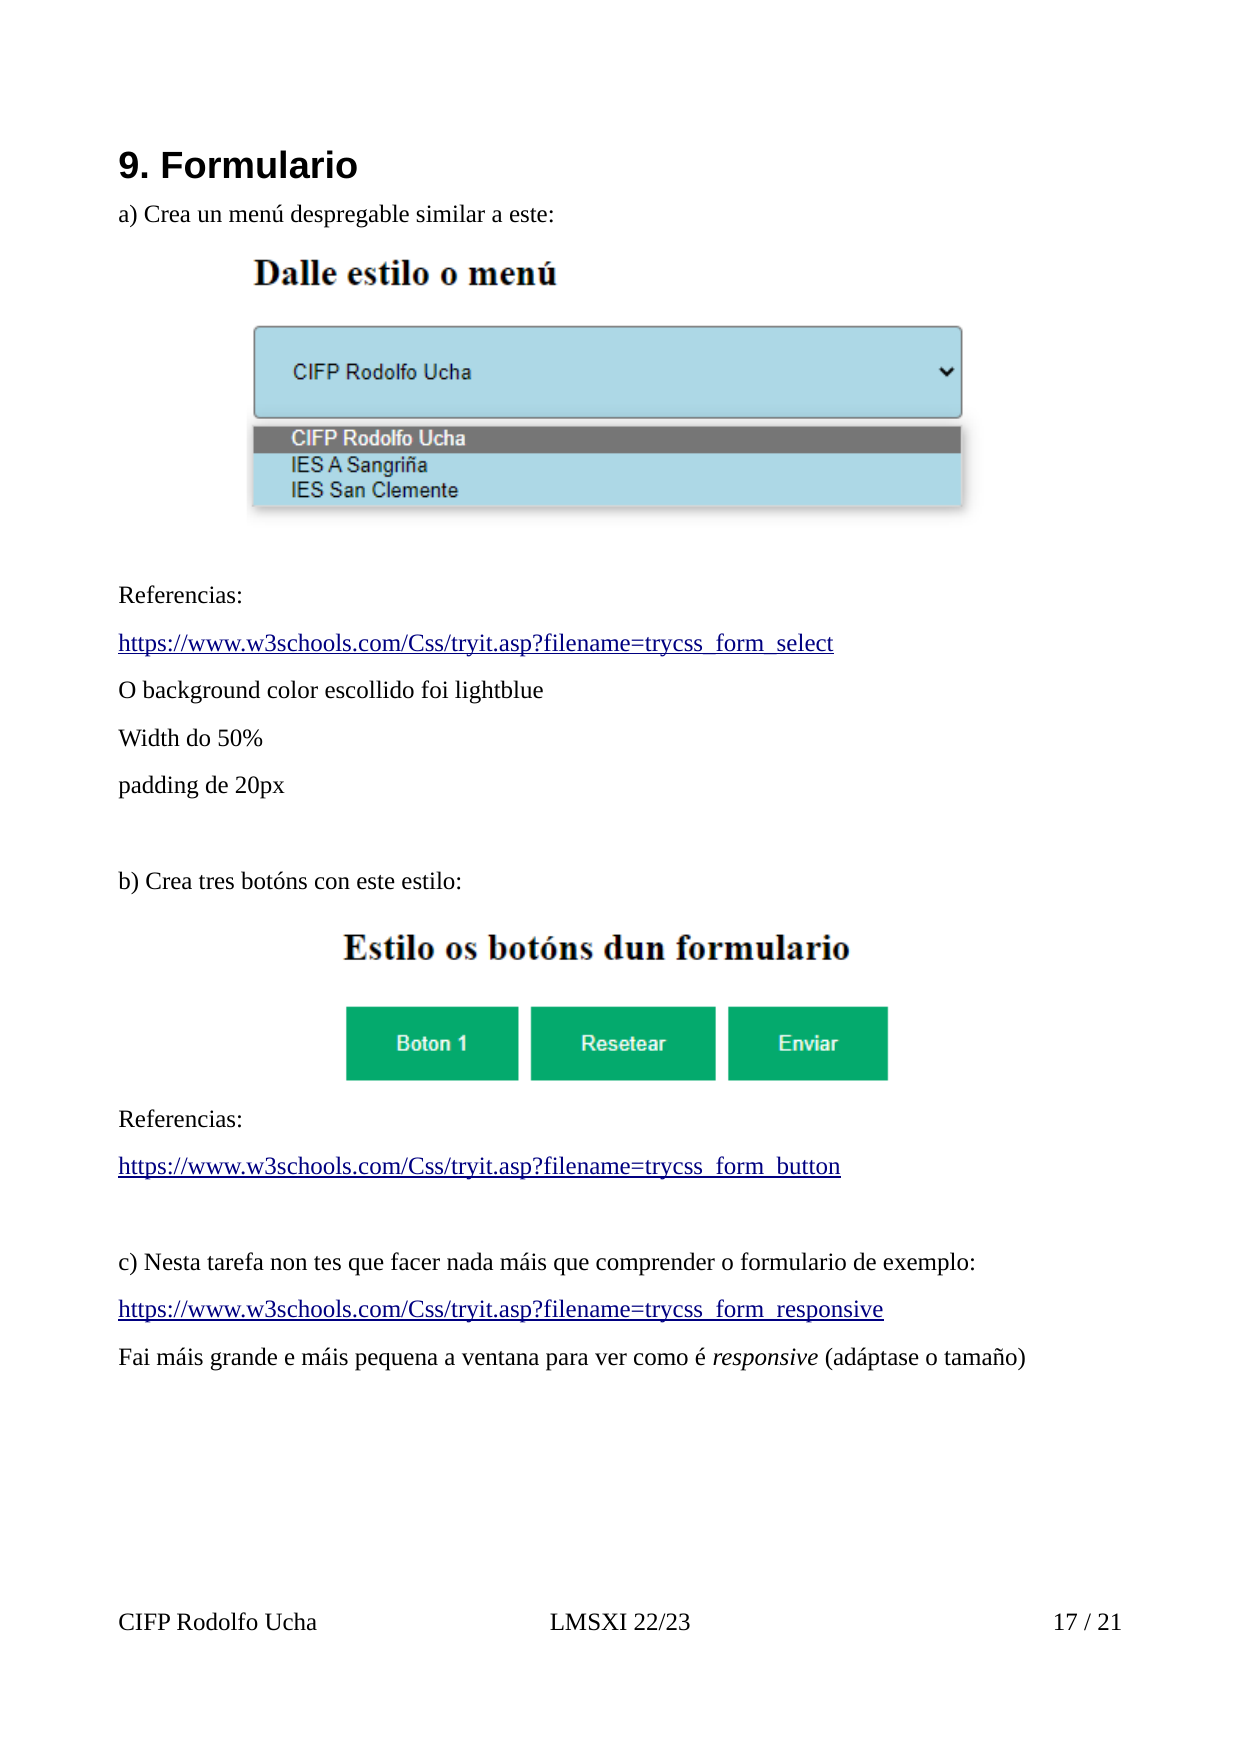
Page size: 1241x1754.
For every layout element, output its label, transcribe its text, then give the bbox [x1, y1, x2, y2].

picture [246, 246, 994, 529]
text Width do 50% [118, 723, 1122, 752]
text https://www.w3schools.com/Css/tryit.asp?filename=trycss_form_responsive [118, 1294, 1122, 1323]
text c) Nesta tarefa non tes que facer nada máis que comprender o formulario de exemplo: [118, 1247, 1122, 1275]
text Fai máis grande e máis pequena a ventana para ver como é responsive (adáptase o tamaño) [118, 1342, 1122, 1371]
text https://www.w3schools.com/Css/tryit.asp?filename=trycss_form_select [118, 628, 1122, 656]
text Referencias: [118, 580, 1122, 609]
text O background color escollido foi lightblue [118, 675, 1122, 704]
text Referencias: [118, 1104, 1122, 1132]
text padding de 20px [118, 771, 1122, 799]
subtitle 9. Formulario [118, 143, 1122, 187]
text a) Crea un menú despregable similar a este: [118, 199, 1122, 228]
picture [334, 913, 907, 1098]
text https://www.w3schools.com/Css/tryit.asp?filename=trycss_form_button [118, 1151, 1122, 1180]
text b) Crea tres botóns con este estilo: [118, 866, 1122, 894]
